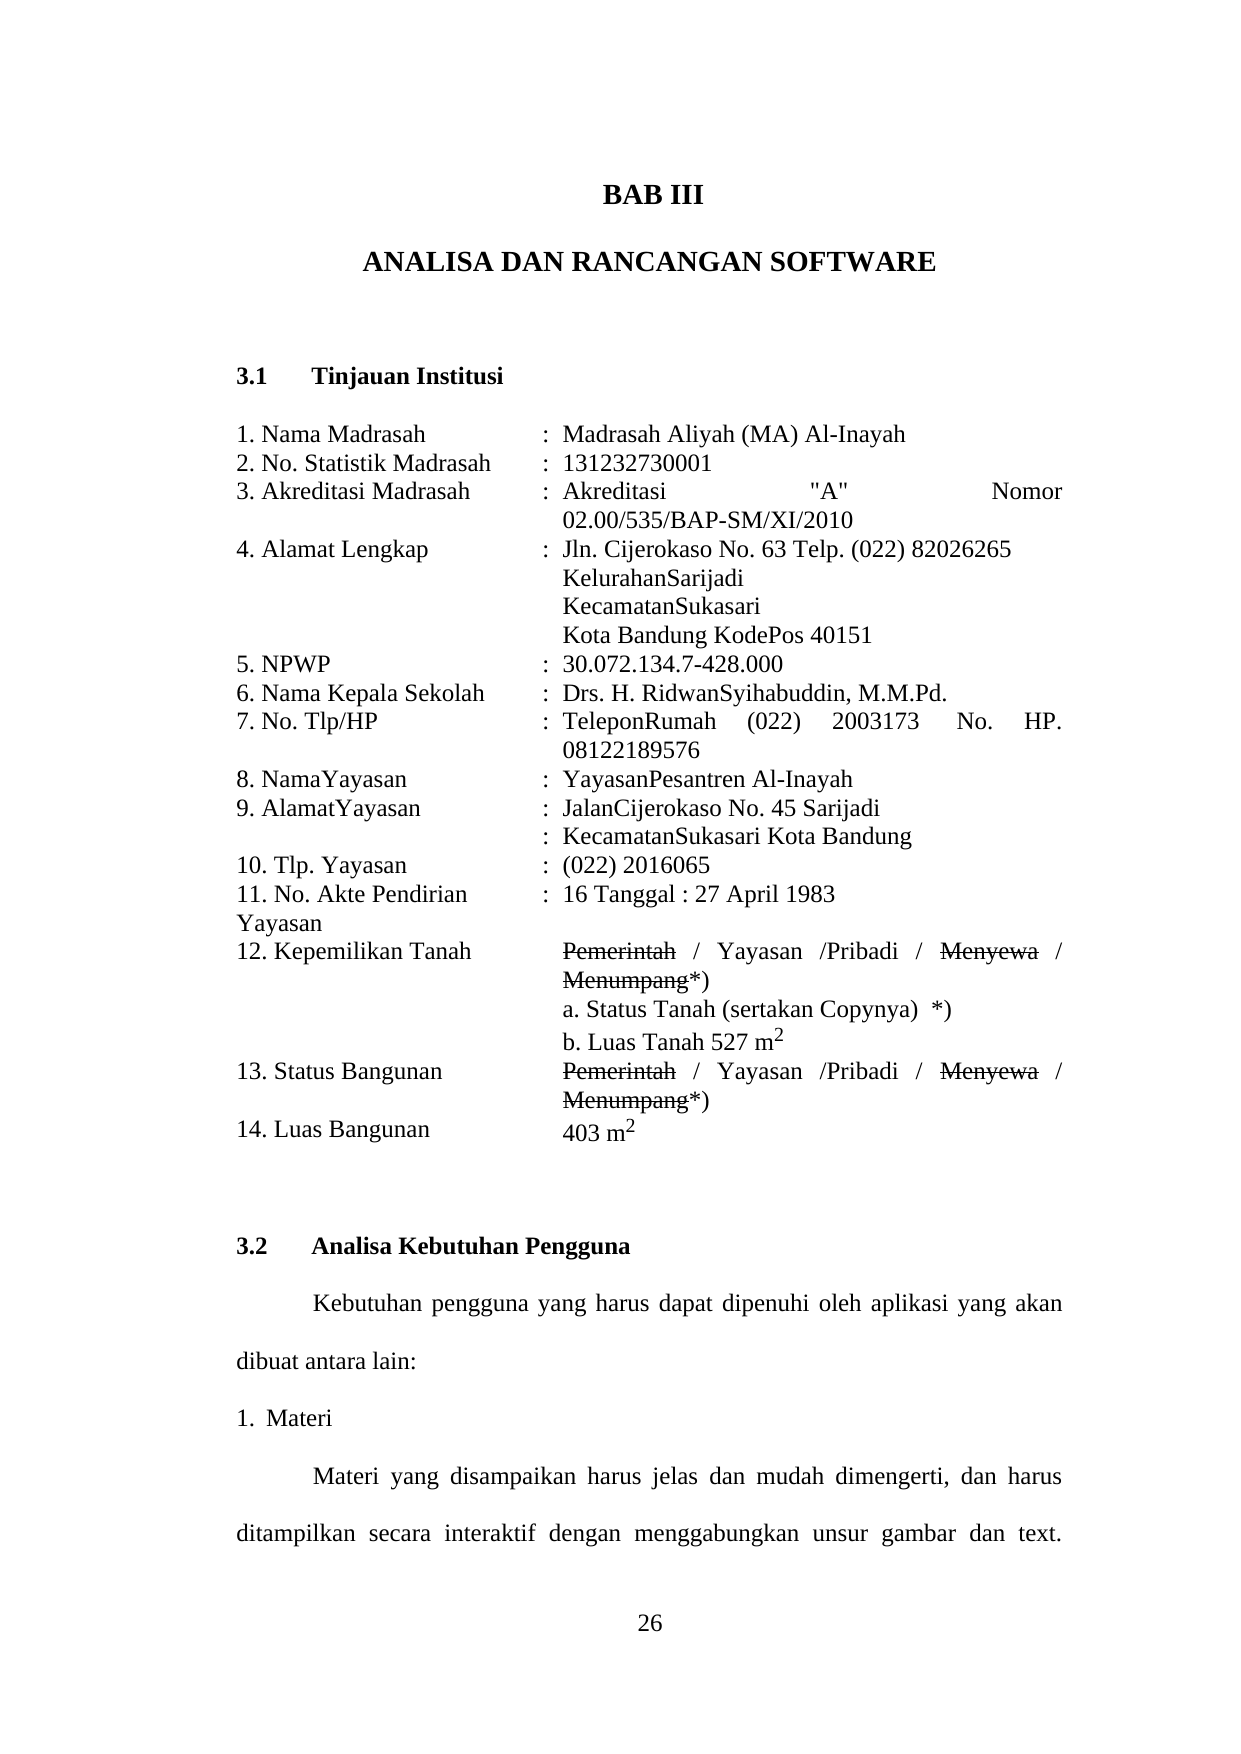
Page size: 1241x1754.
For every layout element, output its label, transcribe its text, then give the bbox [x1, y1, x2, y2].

table_cell [529, 563, 562, 591]
table_cell : [529, 793, 562, 821]
table_cell Jln. Cijerokaso No. 63 Telp. (022) 82026265 [562, 534, 1062, 563]
table_cell : [529, 1056, 562, 1114]
table_cell : [529, 850, 562, 879]
table_cell Drs. H. RidwanSyihabuddin, M.M.Pd. [562, 678, 1062, 706]
table_cell KecamatanSukasari [562, 591, 1062, 620]
table_cell 8. NamaYayasan [236, 764, 529, 793]
table_cell [236, 1147, 529, 1152]
list Materi [236, 1403, 1063, 1432]
table_cell : [529, 476, 562, 534]
table_cell 403 m2 [562, 1114, 1062, 1147]
table_header Madrasah Aliyah (MA) Al-Inayah [562, 419, 1062, 448]
table_cell TeleponRumah (022) 2003173 No. HP. 08122189576 [562, 706, 1062, 764]
table_cell [529, 1147, 562, 1152]
table_cell 131232730001 [562, 448, 1062, 476]
table_cell [684, 1147, 1062, 1152]
table_cell 12. Kepemilikan Tanah [236, 936, 529, 1056]
table_cell : [529, 678, 562, 706]
table_cell KecamatanSukasari Kota Bandung [562, 821, 1062, 850]
table_cell 16 Tanggal : 27 April 1983 [562, 879, 1062, 936]
table_cell 7. No. Tlp/HP [236, 706, 529, 764]
table_cell [529, 620, 562, 649]
table_cell [236, 620, 529, 649]
table_cell Pemerintah / Yayasan /Pribadi / Menyewa / Menumpang*) [562, 1056, 1062, 1114]
table_cell : [529, 706, 562, 764]
table_cell [236, 563, 529, 591]
text Materi yang disampaikan harus jelas dan mudah dimengerti, dan harus ditampilkan secara interaktif dengan menggabungkan unsur gambar dan text. [236, 1461, 1063, 1547]
table_cell Kota Bandung KodePos 40151 [562, 620, 1062, 649]
table_cell : [529, 649, 562, 678]
table_cell 11. No. Akte Pendirian Yayasan [236, 879, 529, 936]
subtitle BAB III ANALISA DAN RANCANGAN SOFTWARE [236, 177, 1063, 278]
table_cell 6. Nama Kepala Sekolah [236, 678, 529, 706]
table_cell (022) 2016065 [562, 850, 1062, 879]
table_cell 30.072.134.7-428.000 [562, 649, 1062, 678]
table_cell : [529, 821, 562, 850]
table_cell 14. Luas Bangunan [236, 1114, 529, 1147]
table_header 1. Nama Madrasah [236, 419, 529, 448]
table_cell [562, 1147, 684, 1152]
table_cell : [529, 879, 562, 936]
subtitle Analisa Kebutuhan Pengguna [236, 1231, 1063, 1259]
table_cell [529, 591, 562, 620]
table_cell : [529, 534, 562, 563]
table_cell 13. Status Bangunan [236, 1056, 529, 1114]
table_cell 5. NPWP [236, 649, 529, 678]
table_cell KelurahanSarijadi [562, 563, 1062, 591]
table_cell [236, 591, 529, 620]
table_cell : [529, 936, 562, 1056]
table_cell : [529, 1114, 562, 1147]
table_header : [529, 419, 562, 448]
subtitle Tinjauan Institusi [236, 361, 1063, 390]
table_cell Pemerintah / Yayasan /Pribadi / Menyewa / Menumpang*) a. Status Tanah (sertakan Copynya) *) b. Luas Tanah 527 m2 [562, 936, 1062, 1056]
table_cell 4. Alamat Lengkap [236, 534, 529, 563]
table_cell 3. Akreditasi Madrasah [236, 476, 529, 534]
table_cell 9. AlamatYayasan [236, 793, 529, 821]
table_cell YayasanPesantren Al-Inayah [562, 764, 1062, 793]
table_cell 2. No. Statistik Madrasah [236, 448, 529, 476]
table_cell : [529, 448, 562, 476]
table_cell [236, 821, 529, 850]
table_cell Akreditasi "A" Nomor 02.00/535/BAP-SM/XI/2010 [562, 476, 1062, 534]
table_cell 10. Tlp. Yayasan [236, 850, 529, 879]
text Kebutuhan pengguna yang harus dapat dipenuhi oleh aplikasi yang akan dibuat antara lain: [236, 1288, 1063, 1374]
table_cell : [529, 764, 562, 793]
table_cell JalanCijerokaso No. 45 Sarijadi [562, 793, 1062, 821]
